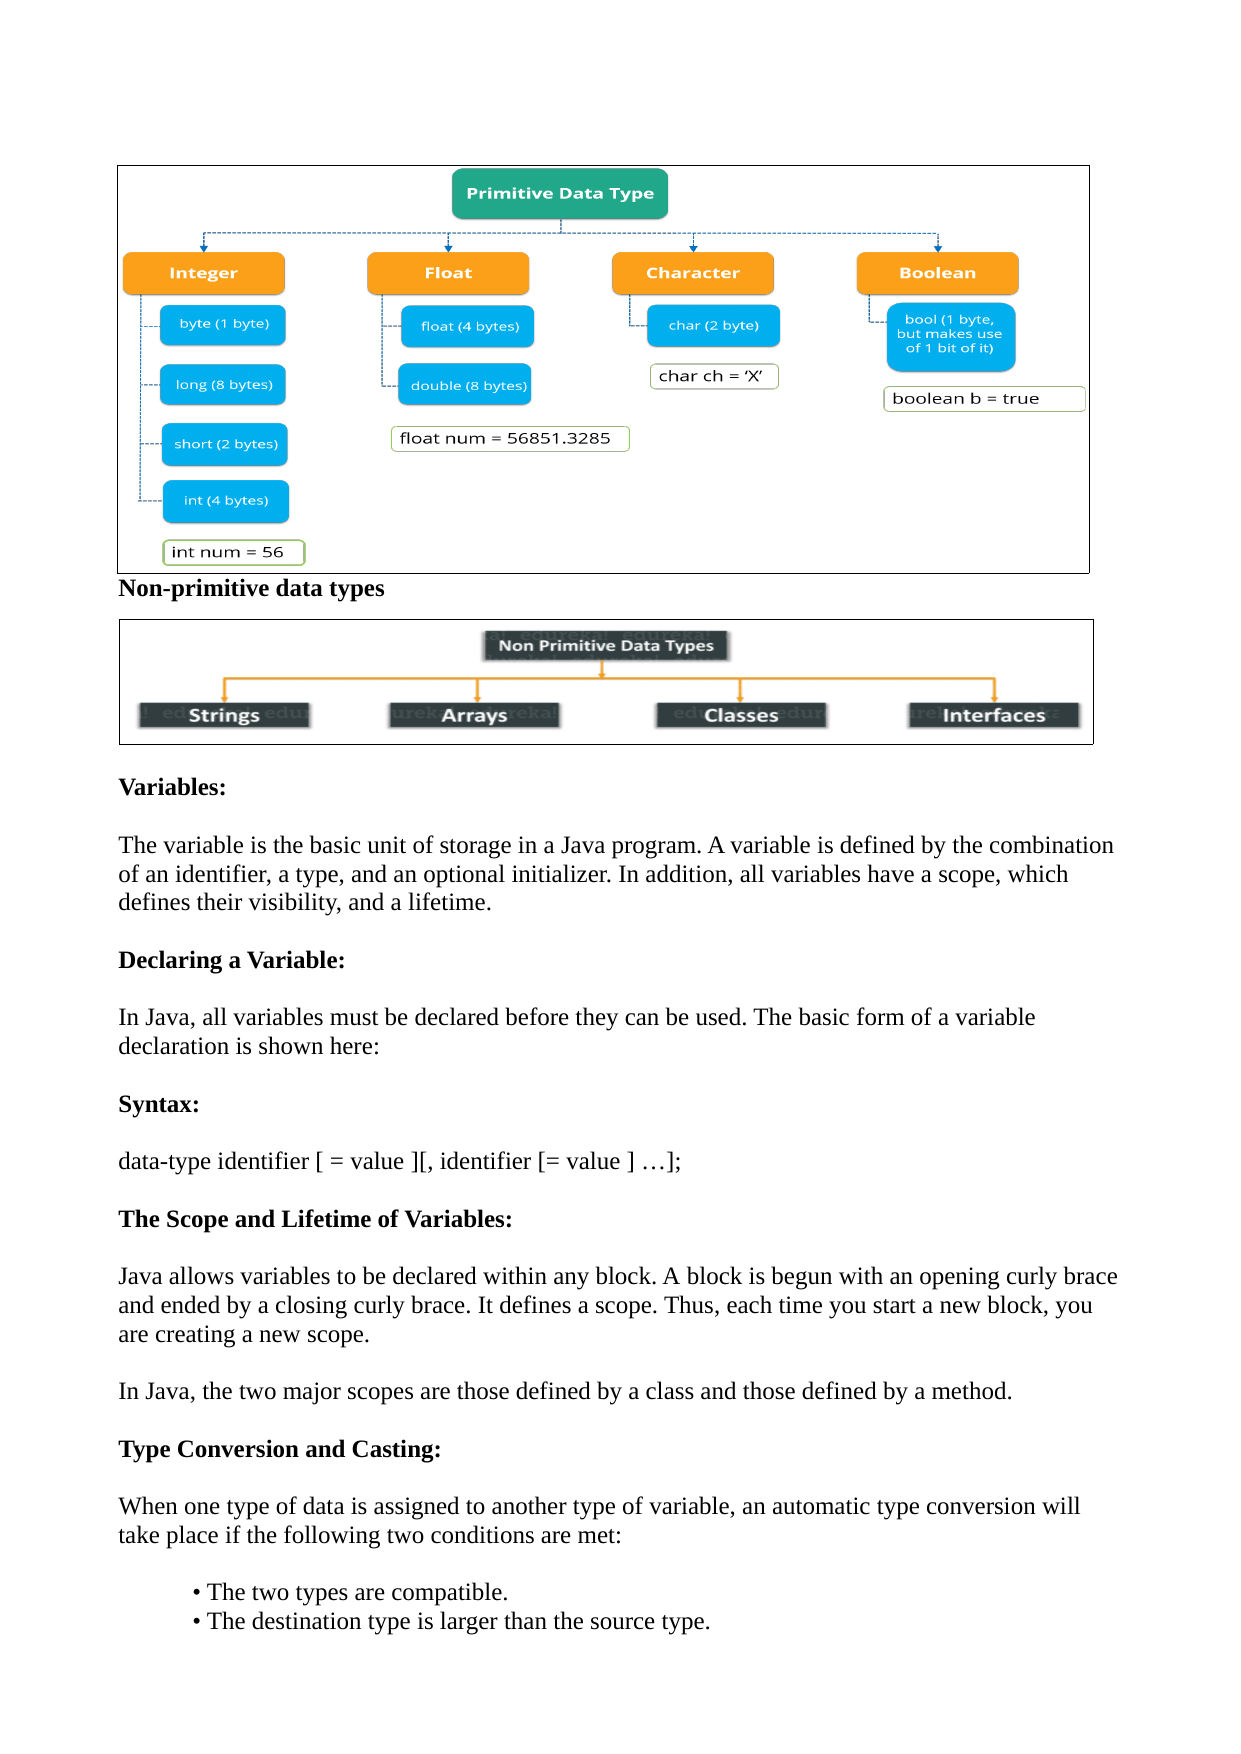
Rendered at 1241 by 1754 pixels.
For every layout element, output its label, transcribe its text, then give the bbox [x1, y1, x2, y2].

text Non-primitive data types [118, 291, 1122, 602]
text In Java, the two major scopes are those defined by a class and those defined by a method. [118, 1376, 1122, 1405]
text The variable is the basic unit of storage in a Java program. A variable is defined by the combination of an identifier, a type, and an optional initializer. In addition, all variables have a scope, which defines their visibility, and a lifetime. [118, 830, 1122, 916]
text Type Conversion and Casting: [118, 1434, 1122, 1462]
text • The destination type is larger than the source type. [118, 1606, 1122, 1635]
text In Java, all variables must be declared before they can be used. The basic form of a variable declaration is shown here: [118, 1002, 1122, 1060]
text data-type identifier [ = value ][, identifier [= value ] …]; [118, 1146, 1122, 1175]
text Declaring a Variable: [118, 945, 1122, 974]
text • The two types are compatible. [118, 1577, 1122, 1606]
text Syntax: [118, 1089, 1122, 1117]
text Variables: [118, 772, 1122, 801]
picture [122, 621, 1091, 741]
text When one type of data is assigned to another type of variable, an automatic type conversion will take place if the following two conditions are met: [118, 1491, 1122, 1549]
text The Scope and Lifetime of Variables: [118, 1204, 1122, 1232]
picture [120, 167, 1086, 570]
text Java allows variables to be declared within any block. A block is begun with an opening curly brace and ended by a closing curly brace. It defines a scope. Thus, each time you start a new block, you are creating a new scope. [118, 1261, 1122, 1347]
